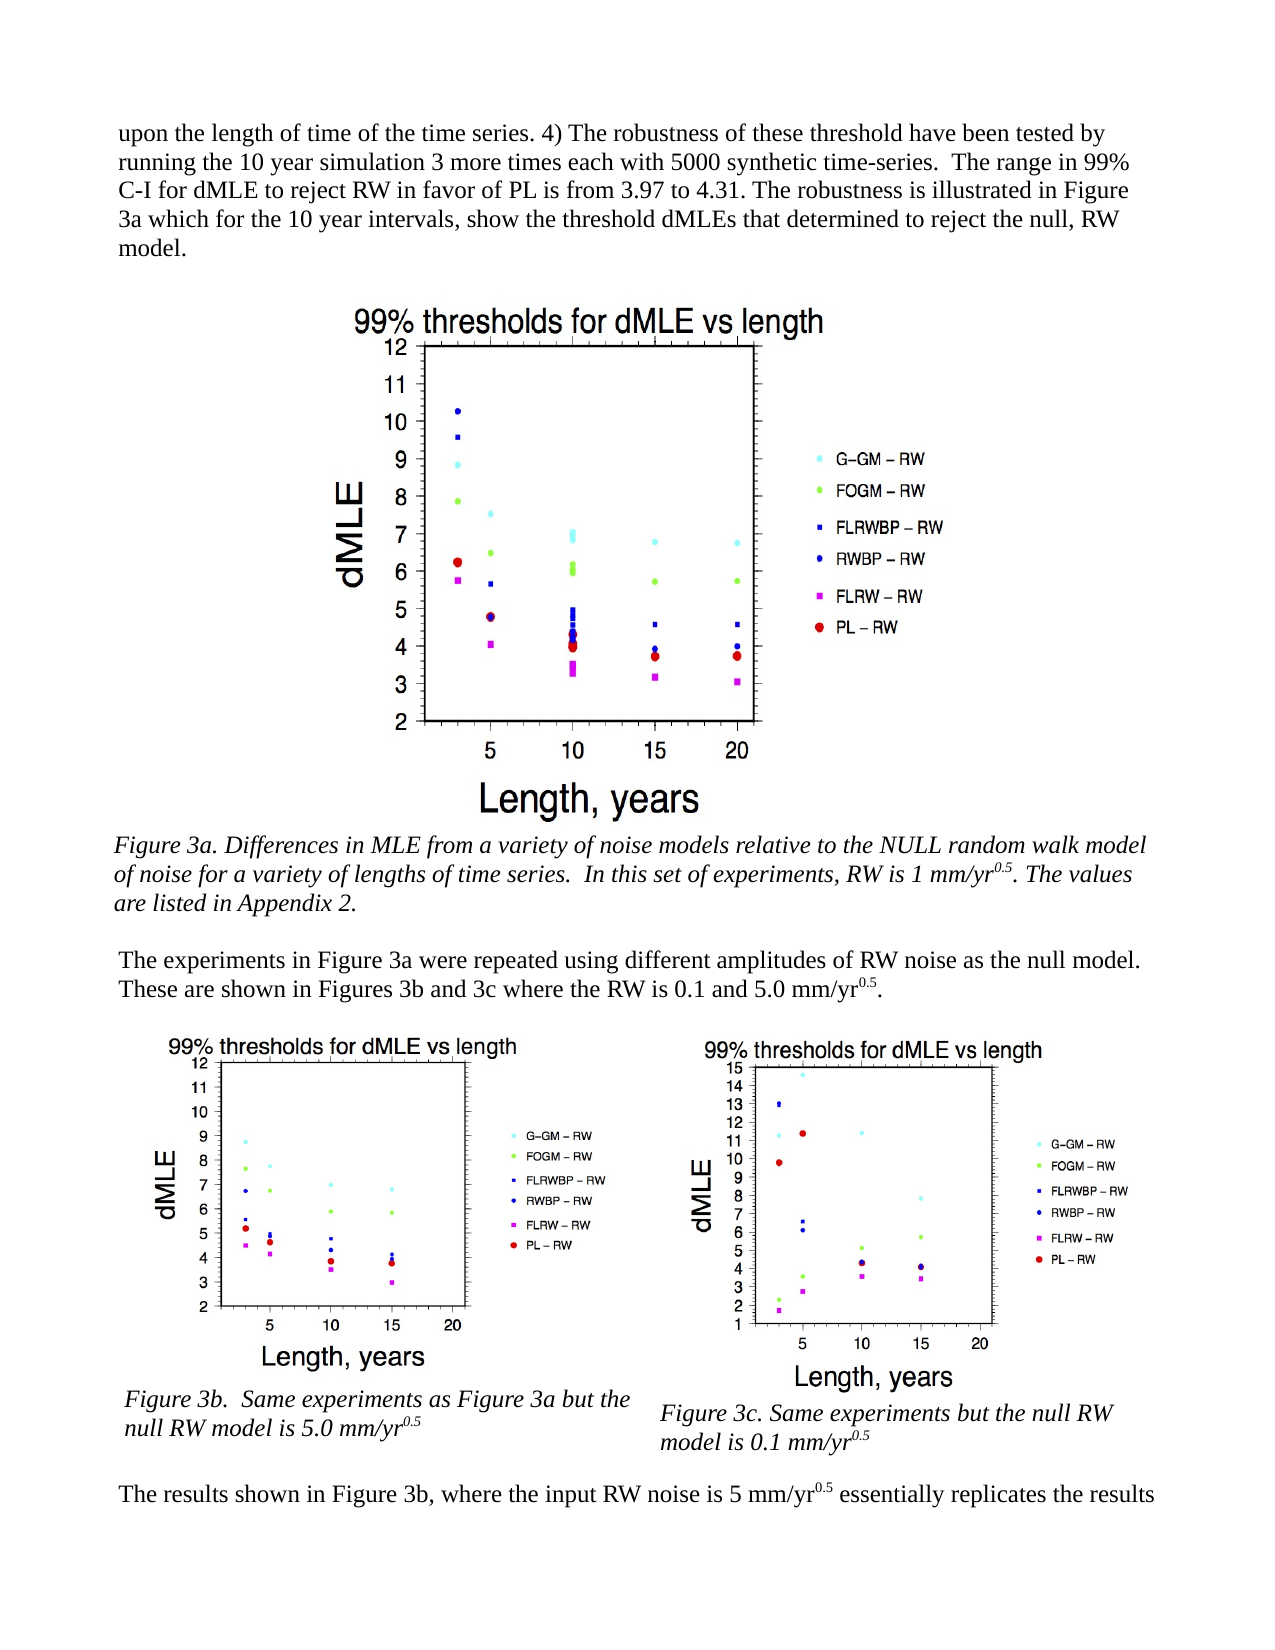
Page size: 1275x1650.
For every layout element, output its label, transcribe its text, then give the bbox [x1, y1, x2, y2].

text Figure 3a. Differences in MLE from a variety of noise models relative to the NULL random walk model of noise for a variety of lengths of time series. In this set of experiments, RW is 1 mm/yr0.5. The values are listed in Appendix 2. [113, 830, 1165, 916]
picture [685, 1030, 1138, 1170]
text The experiments in Figure 3a were repeated using different amplitudes of RW noise as the null model. [118, 945, 1157, 974]
text [660, 1455, 1163, 1467]
text Figure 3c. Same experiments but the null RW model is 0.1 mm/yr0.5 [660, 1043, 1163, 1455]
picture [328, 281, 951, 480]
picture [150, 1032, 618, 1172]
text Figure 3b. Same experiments as Figure 3a but the null RW model is 5.0 mm/yr0.5 [124, 1045, 644, 1442]
text The results shown in Figure 3b, where the input RW noise is 5 mm/yr0.5 essentially replicates the results [118, 1003, 1157, 1508]
text These are shown in Figures 3b and 3c where the RW is 0.1 and 5.0 mm/yr0.5. [118, 974, 1157, 1003]
text upon the length of time of the time series. 4) The robustness of these threshold have been tested by running the 10 year simulation 3 more times each with 5000 synthetic time-series. The range in 99% C-I for dMLE to reject RW in favor of PL is from 3.97 to 4.31. The robustness is illustrated in Figure 3a which for the 10 year intervals, show the threshold dMLEs that determined to reject the null, RW model. [118, 118, 1157, 262]
